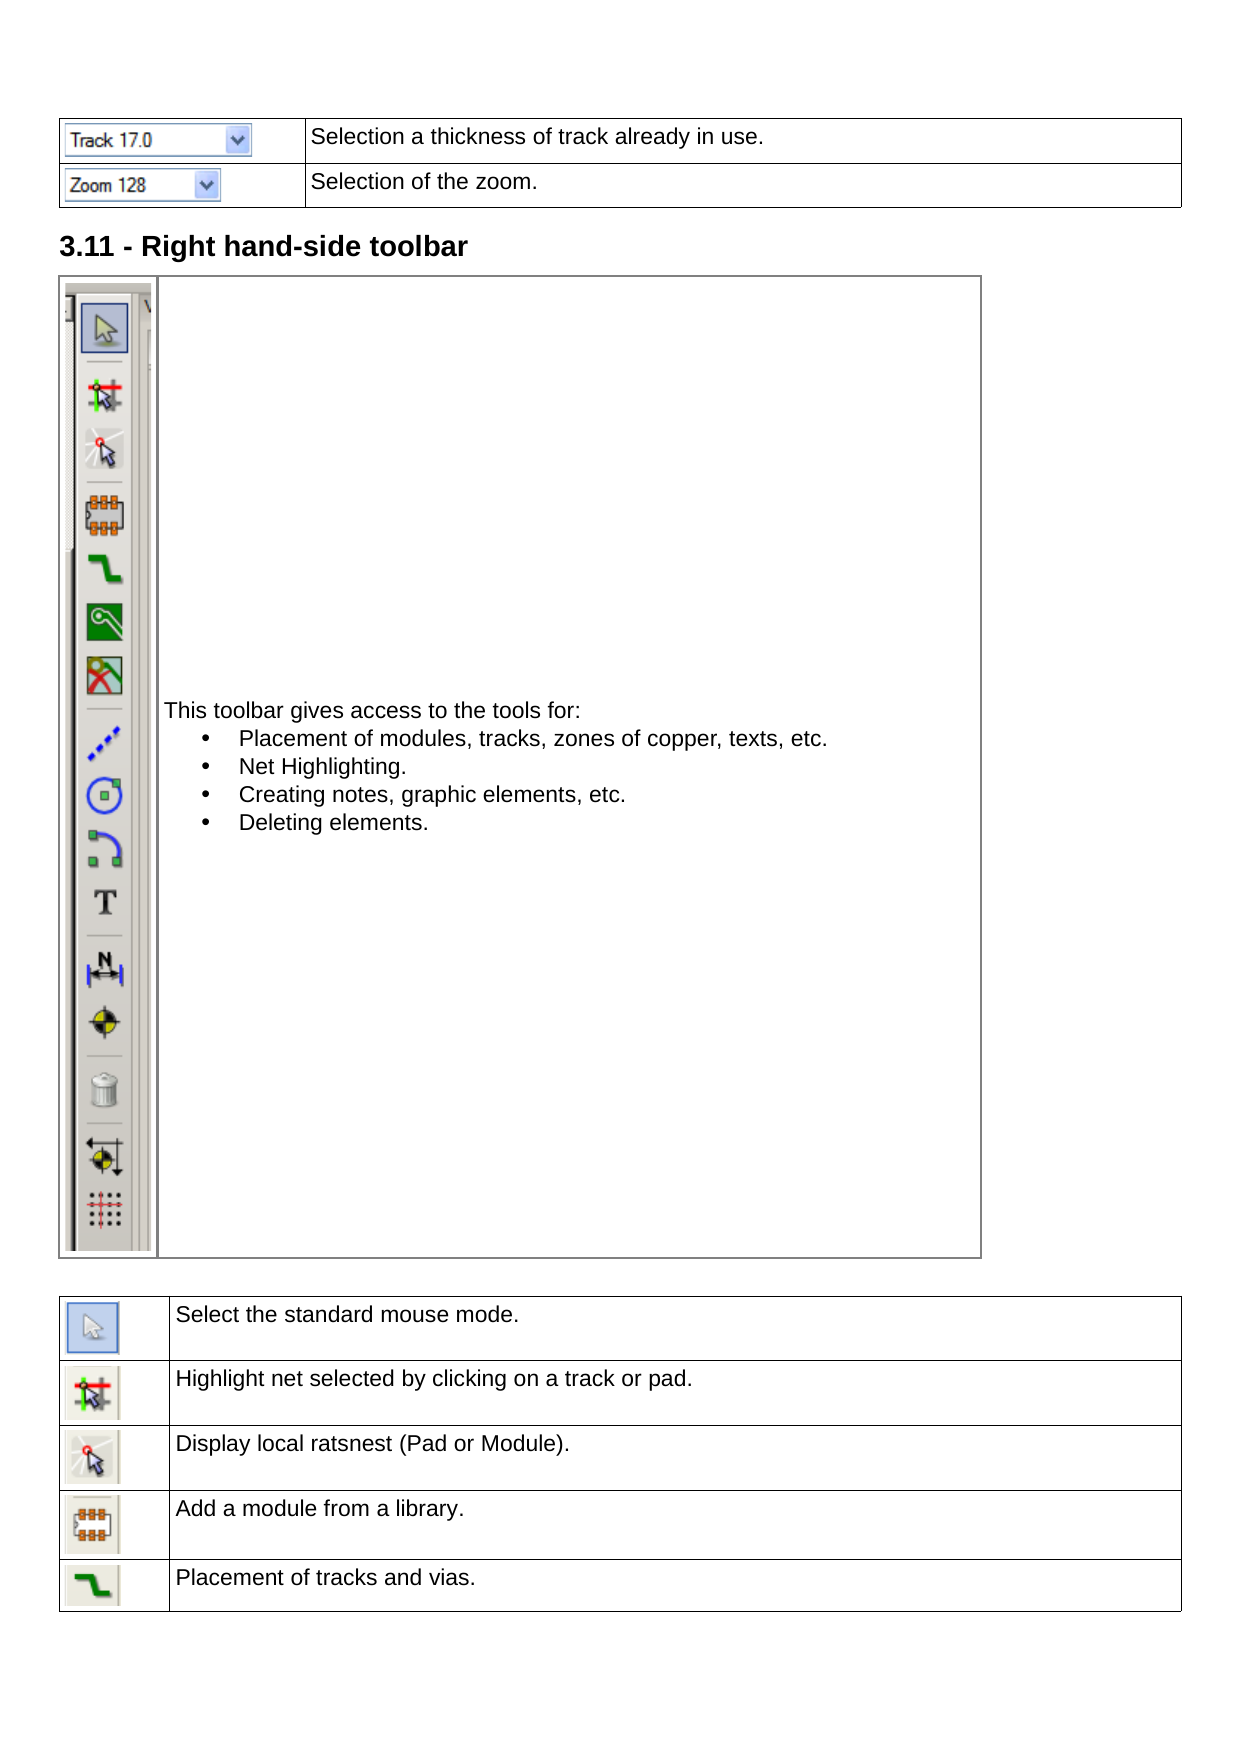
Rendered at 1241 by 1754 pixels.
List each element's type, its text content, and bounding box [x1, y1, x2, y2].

table_header [60, 119, 305, 162]
picture [64, 168, 222, 202]
picture [64, 123, 253, 157]
table_header Select the standard mouse mode. [170, 1297, 1181, 1360]
table_header [60, 1297, 169, 1360]
table_cell Placement of tracks and vias. [170, 1560, 1181, 1611]
table_cell Highlight net selected by clicking on a track or pad. [170, 1361, 1181, 1425]
table_header Selection a thickness of track already in use. [306, 119, 1181, 162]
picture [64, 1366, 121, 1420]
picture [64, 1565, 121, 1606]
table_header [60, 277, 156, 1257]
table_cell Add a module from a library. [170, 1491, 1181, 1559]
table_cell Selection of the zoom. [306, 164, 1181, 207]
subtitle Right hand-side toolbar [59, 230, 1181, 263]
picture [64, 1430, 121, 1484]
picture [65, 283, 152, 1251]
table_cell [60, 1426, 169, 1489]
table_cell [60, 1491, 169, 1559]
picture [64, 1301, 120, 1355]
table_cell [60, 1560, 169, 1611]
picture [64, 1495, 121, 1554]
table_cell Display local ratsnest (Pad or Module). [170, 1426, 1181, 1489]
table_cell [60, 1361, 169, 1425]
table_cell [60, 164, 305, 207]
table_header This toolbar gives access to the tools for: Placement of modules, tracks, zones of copper, texts, etc. Net Highlighting. Creating notes, graphic elements, etc. Deleting elements. [159, 277, 980, 1257]
